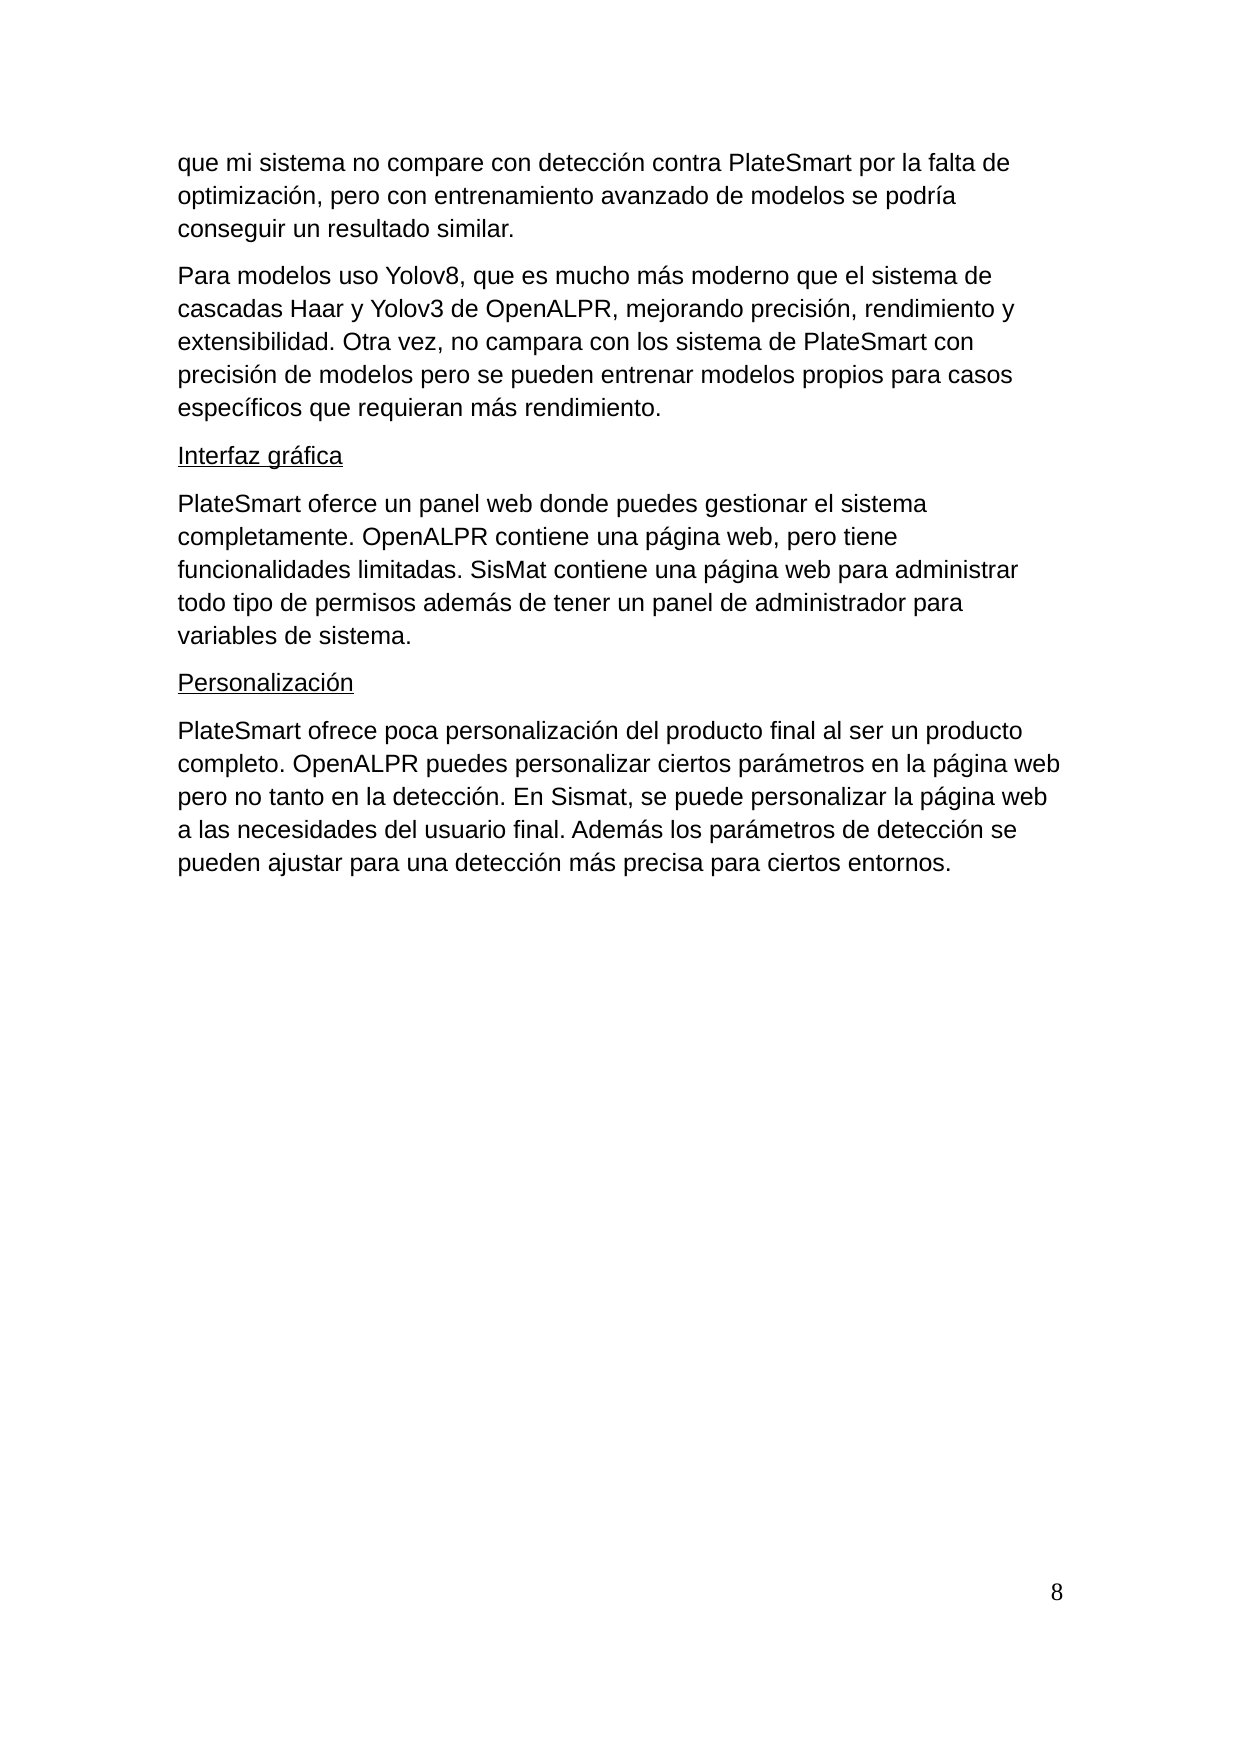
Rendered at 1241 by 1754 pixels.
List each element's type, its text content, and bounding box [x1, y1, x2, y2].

text que mi sistema no compare con detección contra PlateSmart por la falta de optimización, pero con entrenamiento avanzado de modelos se podría conseguir un resultado similar. [177, 148, 1063, 242]
text Personalización [177, 668, 1063, 697]
text Para modelos uso Yolov8, que es mucho más moderno que el sistema de cascadas Haar y Yolov3 de OpenALPR, mejorando precisión, rendimiento y extensibilidad. Otra vez, no campara con los sistema de PlateSmart con precisión de modelos pero se pueden entrenar modelos propios para casos específicos que requieran más rendimiento. [177, 261, 1063, 422]
text Interfaz gráfica [177, 441, 1063, 470]
text PlateSmart oferce un panel web donde puedes gestionar el sistema completamente. OpenALPR contiene una página web, pero tiene funcionalidades limitadas. SisMat contiene una página web para administrar todo tipo de permisos además de tener un panel de administrador para variables de sistema. [177, 488, 1063, 649]
text PlateSmart ofrece poca personalización del producto final al ser un producto completo. OpenALPR puedes personalizar ciertos parámetros en la página web pero no tanto en la detección. En Sismat, se puede personalizar la página web a las necesidades del usuario final. Además los parámetros de detección se pueden ajustar para una detección más precisa para ciertos entornos. [177, 716, 1063, 877]
